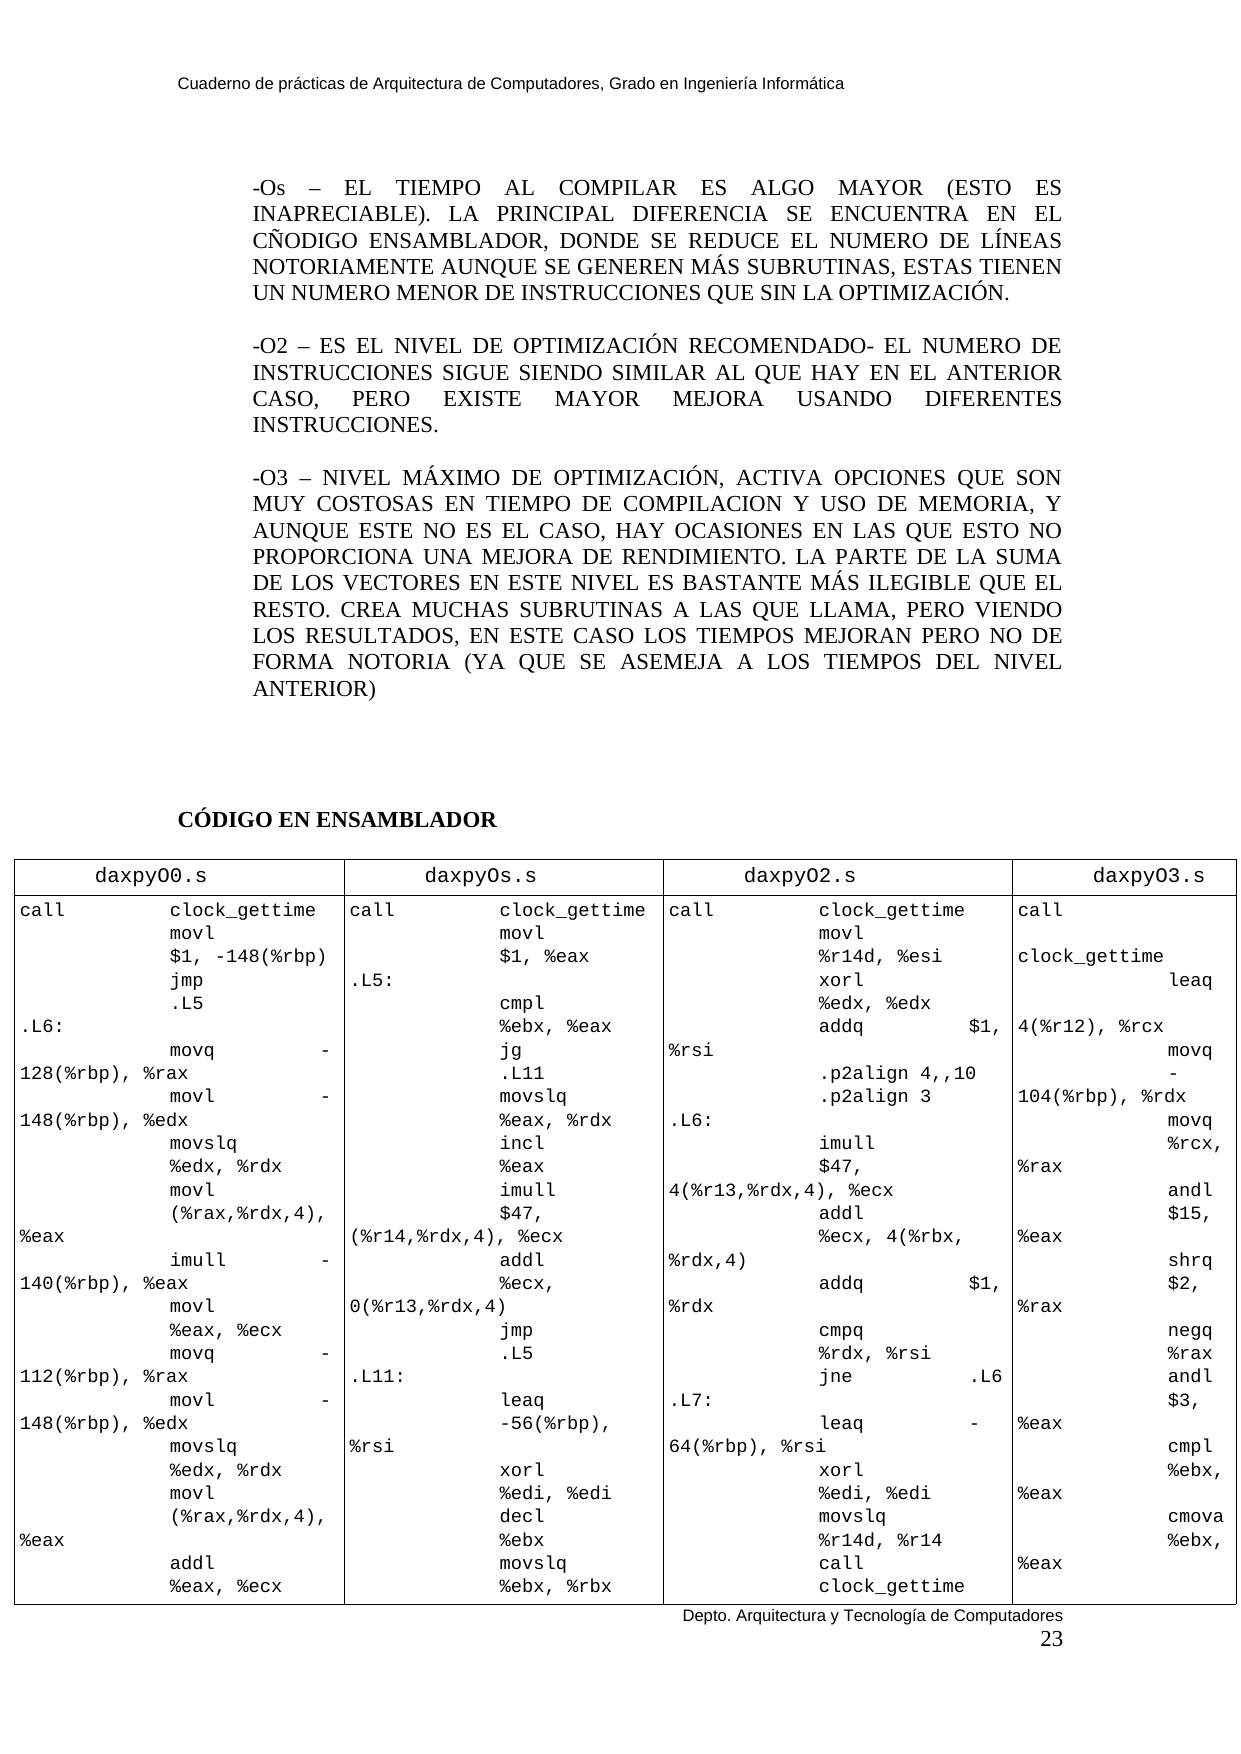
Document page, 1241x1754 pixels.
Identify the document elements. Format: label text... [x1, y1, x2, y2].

table_header daxpyO0.s [15, 860, 344, 894]
text -Os – EL TIEMPO AL COMPILAR ES ALGO MAYOR (ESTO ES INAPRECIABLE). LA PRINCIPAL DIFERENCIA SE ENCUENTRA EN EL CÑODIGO ENSAMBLADOR, DONDE SE REDUCE EL NUMERO DE LÍNEAS NOTORIAMENTE AUNQUE SE GENEREN MÁS SUBRUTINAS, ESTAS TIENEN UN NUMERO MENOR DE INSTRUCCIONES QUE SIN LA OPTIMIZACIÓN. [252, 174, 1063, 306]
table_header daxpyO2.s [664, 860, 1012, 894]
table_cell call clock_gettime leaq 4(%r12), %rcx movq -104(%rbp), %rdx movq %rcx, %rax andl $15, %eax shrq $2, %rax negq %rax andl $3, %eax cmpl %ebx, %eax cmova %ebx, %eax [1013, 896, 1236, 1604]
text -O3 – NIVEL MÁXIMO DE OPTIMIZACIÓN, ACTIVA OPCIONES QUE SON MUY COSTOSAS EN TIEMPO DE COMPILACION Y USO DE MEMORIA, Y AUNQUE ESTE NO ES EL CASO, HAY OCASIONES EN LAS QUE ESTO NO PROPORCIONA UNA MEJORA DE RENDIMIENTO. LA PARTE DE LA SUMA DE LOS VECTORES EN ESTE NIVEL ES BASTANTE MÁS ILEGIBLE QUE EL RESTO. CREA MUCHAS SUBRUTINAS A LAS QUE LLAMA, PERO VIENDO LOS RESULTADOS, EN ESTE CASO LOS TIEMPOS MEJORAN PERO NO DE FORMA NOTORIA (YA QUE SE ASEMEJA A LOS TIEMPOS DEL NIVEL ANTERIOR) [252, 464, 1063, 701]
table_cell call clock_gettime movl $1, -148(%rbp) jmp .L5 .L6: movq -128(%rbp), %rax movl -148(%rbp), %edx movslq %edx, %rdx movl (%rax,%rdx,4), %eax imull -140(%rbp), %eax movl %eax, %ecx movq -112(%rbp), %rax movl -148(%rbp), %edx movslq %edx, %rdx movl (%rax,%rdx,4), %eax addl %eax, %ecx [15, 896, 344, 1604]
text -O2 – ES EL NIVEL DE OPTIMIZACIÓN RECOMENDADO- EL NUMERO DE INSTRUCCIONES SIGUE SIENDO SIMILAR AL QUE HAY EN EL ANTERIOR CASO, PERO EXISTE MAYOR MEJORA USANDO DIFERENTES INSTRUCCIONES. [252, 332, 1063, 438]
text CÓDIGO EN ENSAMBLADOR [177, 807, 1063, 833]
table_header daxpyO3.s [1013, 860, 1236, 894]
table_cell call clock_gettime movl %r14d, %esi xorl %edx, %edx addq $1, %rsi .p2align 4,,10 .p2align 3 .L6: imull $47, 4(%r13,%rdx,4), %ecx addl %ecx, 4(%rbx,%rdx,4) addq $1, %rdx cmpq %rdx, %rsi jne .L6 .L7: leaq -64(%rbp), %rsi xorl %edi, %edi movslq %r14d, %r14 call clock_gettime [664, 896, 1012, 1604]
table_cell call clock_gettime movl $1, %eax .L5: cmpl %ebx, %eax jg .L11 movslq %eax, %rdx incl %eax imull $47, (%r14,%rdx,4), %ecx addl %ecx, 0(%r13,%rdx,4) jmp .L5 .L11: leaq -56(%rbp), %rsi xorl %edi, %edi decl %ebx movslq %ebx, %rbx [345, 896, 663, 1604]
table_header daxpyOs.s [345, 860, 663, 894]
